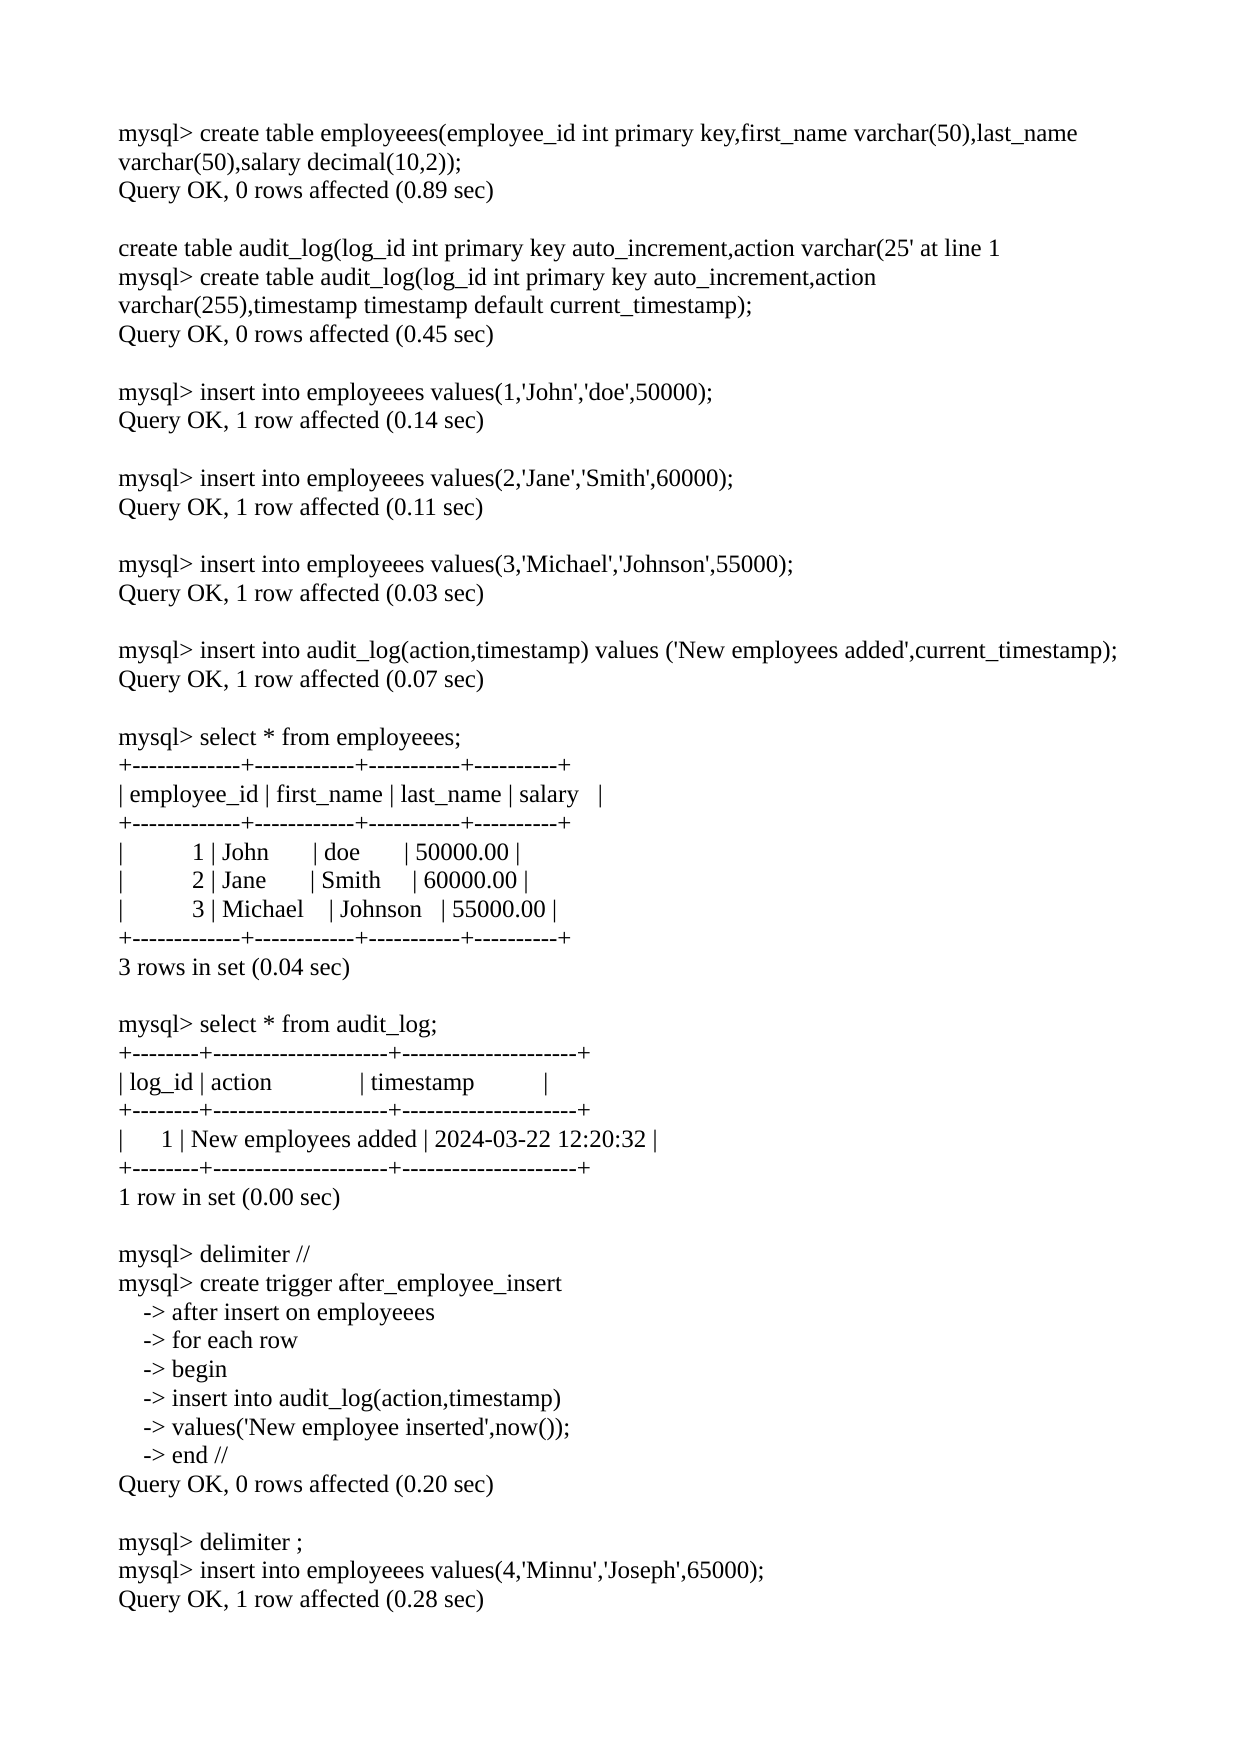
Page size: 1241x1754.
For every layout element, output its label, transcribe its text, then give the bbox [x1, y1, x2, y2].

text mysql> insert into audit_log(action,timestamp) values ('New employees added',current_timestamp); [118, 636, 1122, 664]
text mysql> insert into employeees values(4,'Minnu','Joseph',65000); [118, 1556, 1122, 1584]
text -> values('New employee inserted',now()); [118, 1412, 1122, 1441]
text +-------------+------------+-----------+----------+ [118, 808, 1122, 837]
text mysql> insert into employeees values(1,'John','doe',50000); [118, 377, 1122, 406]
text Query OK, 1 row affected (0.14 sec) [118, 406, 1122, 434]
text +--------+---------------------+---------------------+ [118, 1096, 1122, 1124]
text mysql> select * from employeees; [118, 722, 1122, 751]
text Query OK, 1 row affected (0.03 sec) [118, 578, 1122, 607]
text 1 row in set (0.00 sec) [118, 1182, 1122, 1211]
text Query OK, 0 rows affected (0.45 sec) [118, 319, 1122, 348]
text -> for each row [118, 1326, 1122, 1354]
text mysql> delimiter ; [118, 1527, 1122, 1556]
text | 3 | Michael | Johnson | 55000.00 | [118, 894, 1122, 923]
text +-------------+------------+-----------+----------+ [118, 751, 1122, 779]
text mysql> insert into employeees values(2,'Jane','Smith',60000); [118, 463, 1122, 492]
text mysql> create table audit_log(log_id int primary key auto_increment,action varchar(255),timestamp timestamp default current_timestamp); [118, 262, 1122, 319]
text Query OK, 1 row affected (0.28 sec) [118, 1584, 1122, 1613]
text mysql> create trigger after_employee_insert [118, 1268, 1122, 1297]
text +--------+---------------------+---------------------+ [118, 1038, 1122, 1067]
text | employee_id | first_name | last_name | salary | [118, 779, 1122, 808]
text create table audit_log(log_id int primary key auto_increment,action varchar(25' at line 1 [118, 233, 1122, 262]
text mysql> select * from audit_log; [118, 1009, 1122, 1038]
text mysql> create table employeees(employee_id int primary key,first_name varchar(50),last_name varchar(50),salary decimal(10,2)); [118, 118, 1122, 176]
text | 1 | John | doe | 50000.00 | [118, 837, 1122, 866]
text Query OK, 1 row affected (0.11 sec) [118, 492, 1122, 521]
text | 1 | New employees added | 2024-03-22 12:20:32 | [118, 1124, 1122, 1153]
text -> end // [118, 1441, 1122, 1469]
text Query OK, 0 rows affected (0.20 sec) [118, 1469, 1122, 1498]
text -> begin [118, 1354, 1122, 1383]
text Query OK, 0 rows affected (0.89 sec) [118, 176, 1122, 204]
text +-------------+------------+-----------+----------+ [118, 923, 1122, 952]
text | 2 | Jane | Smith | 60000.00 | [118, 866, 1122, 894]
text mysql> insert into employeees values(3,'Michael','Johnson',55000); [118, 549, 1122, 578]
text -> insert into audit_log(action,timestamp) [118, 1383, 1122, 1412]
text | log_id | action | timestamp | [118, 1067, 1122, 1096]
text +--------+---------------------+---------------------+ [118, 1153, 1122, 1182]
text mysql> delimiter // [118, 1239, 1122, 1268]
text -> after insert on employeees [118, 1297, 1122, 1326]
text Query OK, 1 row affected (0.07 sec) [118, 664, 1122, 693]
text 3 rows in set (0.04 sec) [118, 952, 1122, 981]
